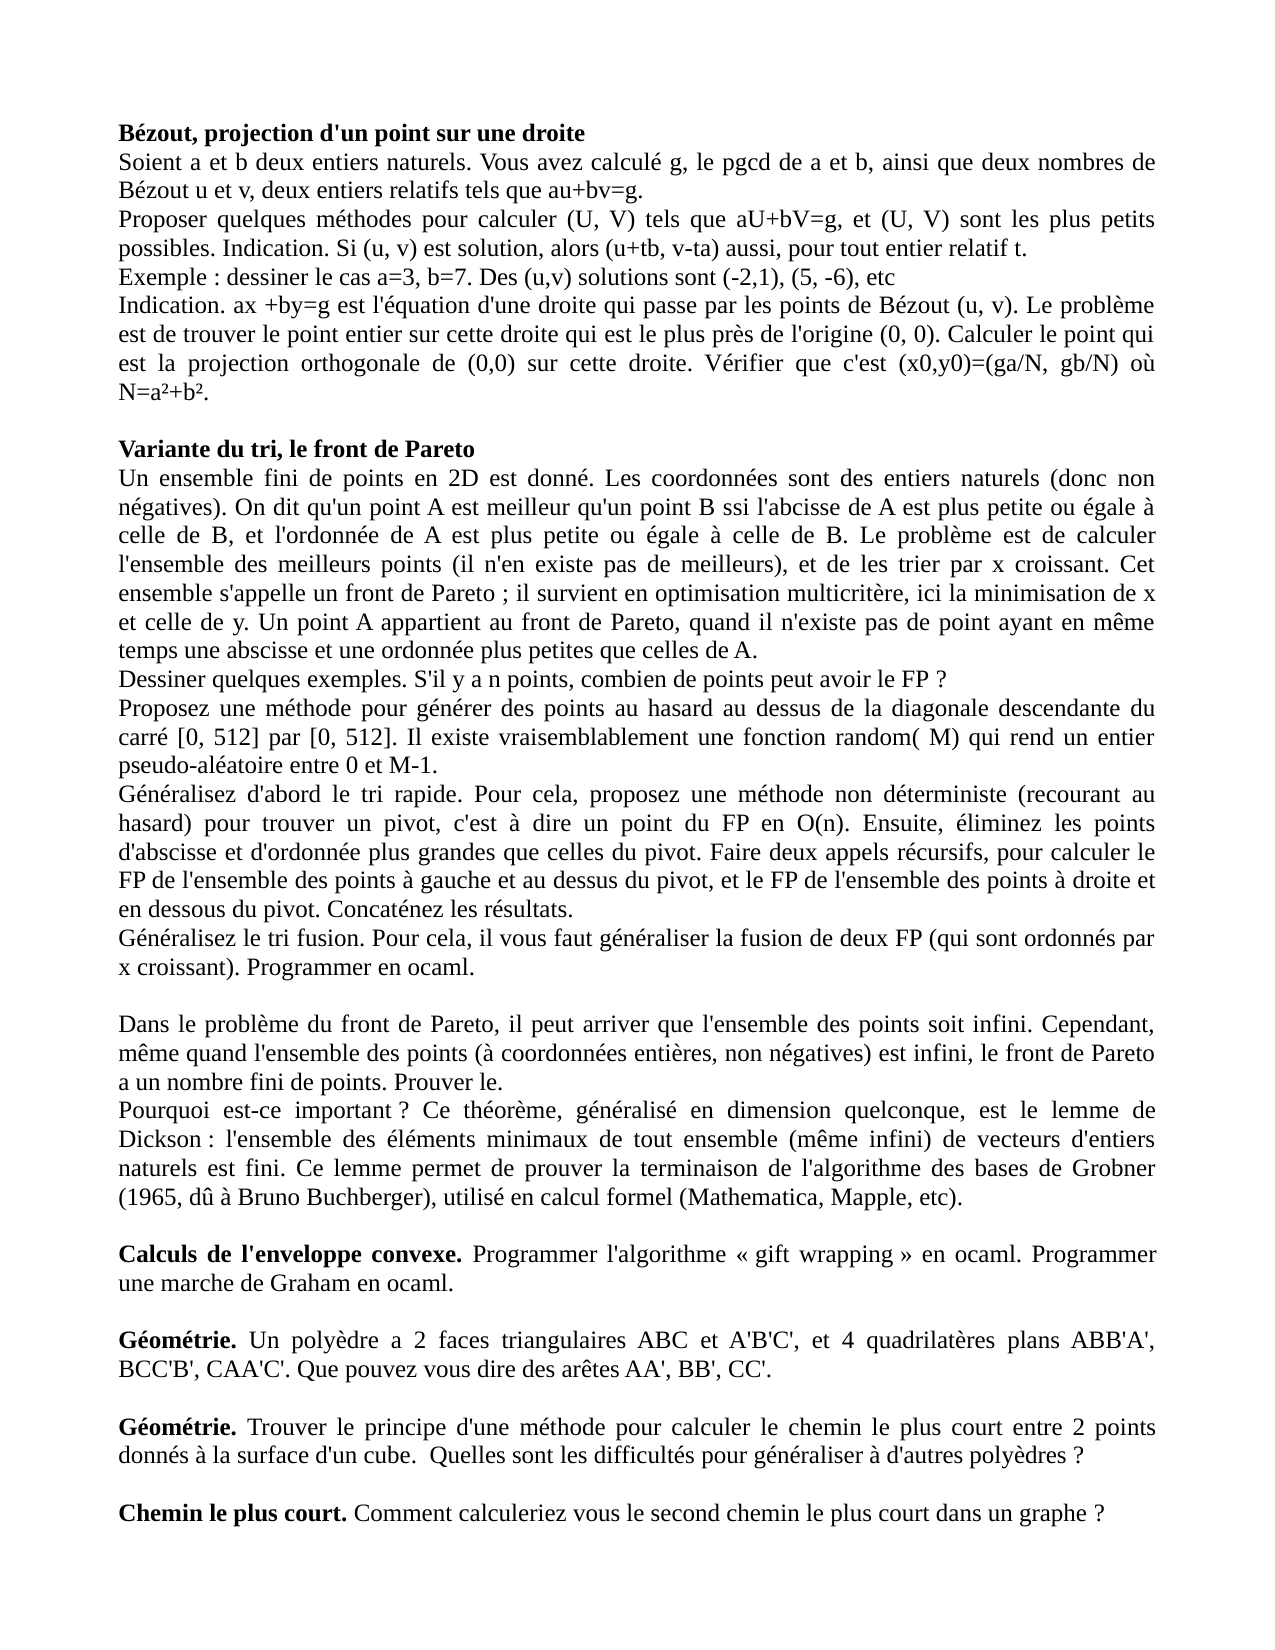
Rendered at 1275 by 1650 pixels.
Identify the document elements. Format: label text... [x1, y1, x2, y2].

text Chemin le plus court. Comment calculeriez vous le second chemin le plus court dans un graphe ? [118, 1498, 1157, 1527]
text Exemple : dessiner le cas a=3, b=7. Des (u,v) solutions sont (-2,1), (5, -6), etc [118, 262, 1157, 291]
text Un ensemble fini de points en 2D est donné. Les coordonnées sont des entiers naturels (donc non négatives). On dit qu'un point A est meilleur qu'un point B ssi l'abcisse de A est plus petite ou égale à celle de B, et l'ordonnée de A est plus petite ou égale à celle de B. Le problème est de calculer l'ensemble des meilleurs points (il n'en existe pas de meilleurs), et de les trier par x croissant. Cet ensemble s'appelle un front de Pareto ; il survient en optimisation multicritère, ici la minimisation de x et celle de y. Un point A appartient au front de Pareto, quand il n'existe pas de point ayant en même temps une abscisse et une ordonnée plus petites que celles de A. [118, 463, 1157, 664]
text Dessiner quelques exemples. S'il y a n points, combien de points peut avoir le FP ? [118, 664, 1157, 693]
text Variante du tri, le front de Pareto [118, 434, 1157, 463]
text Géométrie. Trouver le principe d'une méthode pour calculer le chemin le plus court entre 2 points donnés à la surface d'un cube. Quelles sont les difficultés pour généraliser à d'autres polyèdres ? [118, 1412, 1157, 1469]
text Bézout, projection d'un point sur une droite [118, 118, 1157, 147]
text Pourquoi est-ce important ? Ce théorème, généralisé en dimension quelconque, est le lemme de Dickson : l'ensemble des éléments minimaux de tout ensemble (même infini) de vecteurs d'entiers naturels est fini. Ce lemme permet de prouver la terminaison de l'algorithme des bases de Grobner (1965, dû à Bruno Buchberger), utilisé en calcul formel (Mathematica, Mapple, etc). [118, 1096, 1157, 1211]
text Calculs de l'enveloppe convexe. Programmer l'algorithme « gift wrapping » en ocaml. Programmer une marche de Graham en ocaml. [118, 1239, 1157, 1297]
text Généralisez d'abord le tri rapide. Pour cela, proposez une méthode non déterministe (recourant au hasard) pour trouver un pivot, c'est à dire un point du FP en O(n). Ensuite, éliminez les points d'abscisse et d'ordonnée plus grandes que celles du pivot. Faire deux appels récursifs, pour calculer le FP de l'ensemble des points à gauche et au dessus du pivot, et le FP de l'ensemble des points à droite et en dessous du pivot. Concaténez les résultats. [118, 779, 1157, 923]
text Indication. ax +by=g est l'équation d'une droite qui passe par les points de Bézout (u, v). Le problème est de trouver le point entier sur cette droite qui est le plus près de l'origine (0, 0). Calculer le point qui est la projection orthogonale de (0,0) sur cette droite. Vérifier que c'est (x0,y0)=(ga/N, gb/N) où N=a²+b². [118, 291, 1157, 406]
text Proposer quelques méthodes pour calculer (U, V) tels que aU+bV=g, et (U, V) sont les plus petits possibles. Indication. Si (u, v) est solution, alors (u+tb, v-ta) aussi, pour tout entier relatif t. [118, 204, 1157, 262]
text Soient a et b deux entiers naturels. Vous avez calculé g, le pgcd de a et b, ainsi que deux nombres de Bézout u et v, deux entiers relatifs tels que au+bv=g. [118, 147, 1157, 204]
text Proposez une méthode pour générer des points au hasard au dessus de la diagonale descendante du carré [0, 512] par [0, 512]. Il existe vraisemblablement une fonction random( M) qui rend un entier pseudo-aléatoire entre 0 et M-1. [118, 693, 1157, 779]
text Généralisez le tri fusion. Pour cela, il vous faut généraliser la fusion de deux FP (qui sont ordonnés par x croissant). Programmer en ocaml. [118, 923, 1157, 981]
text Géométrie. Un polyèdre a 2 faces triangulaires ABC et A'B'C', et 4 quadrilatères plans ABB'A', BCC'B', CAA'C'. Que pouvez vous dire des arêtes AA', BB', CC'. [118, 1326, 1157, 1383]
text Dans le problème du front de Pareto, il peut arriver que l'ensemble des points soit infini. Cependant, même quand l'ensemble des points (à coordonnées entières, non négatives) est infini, le front de Pareto a un nombre fini de points. Prouver le. [118, 1009, 1157, 1096]
